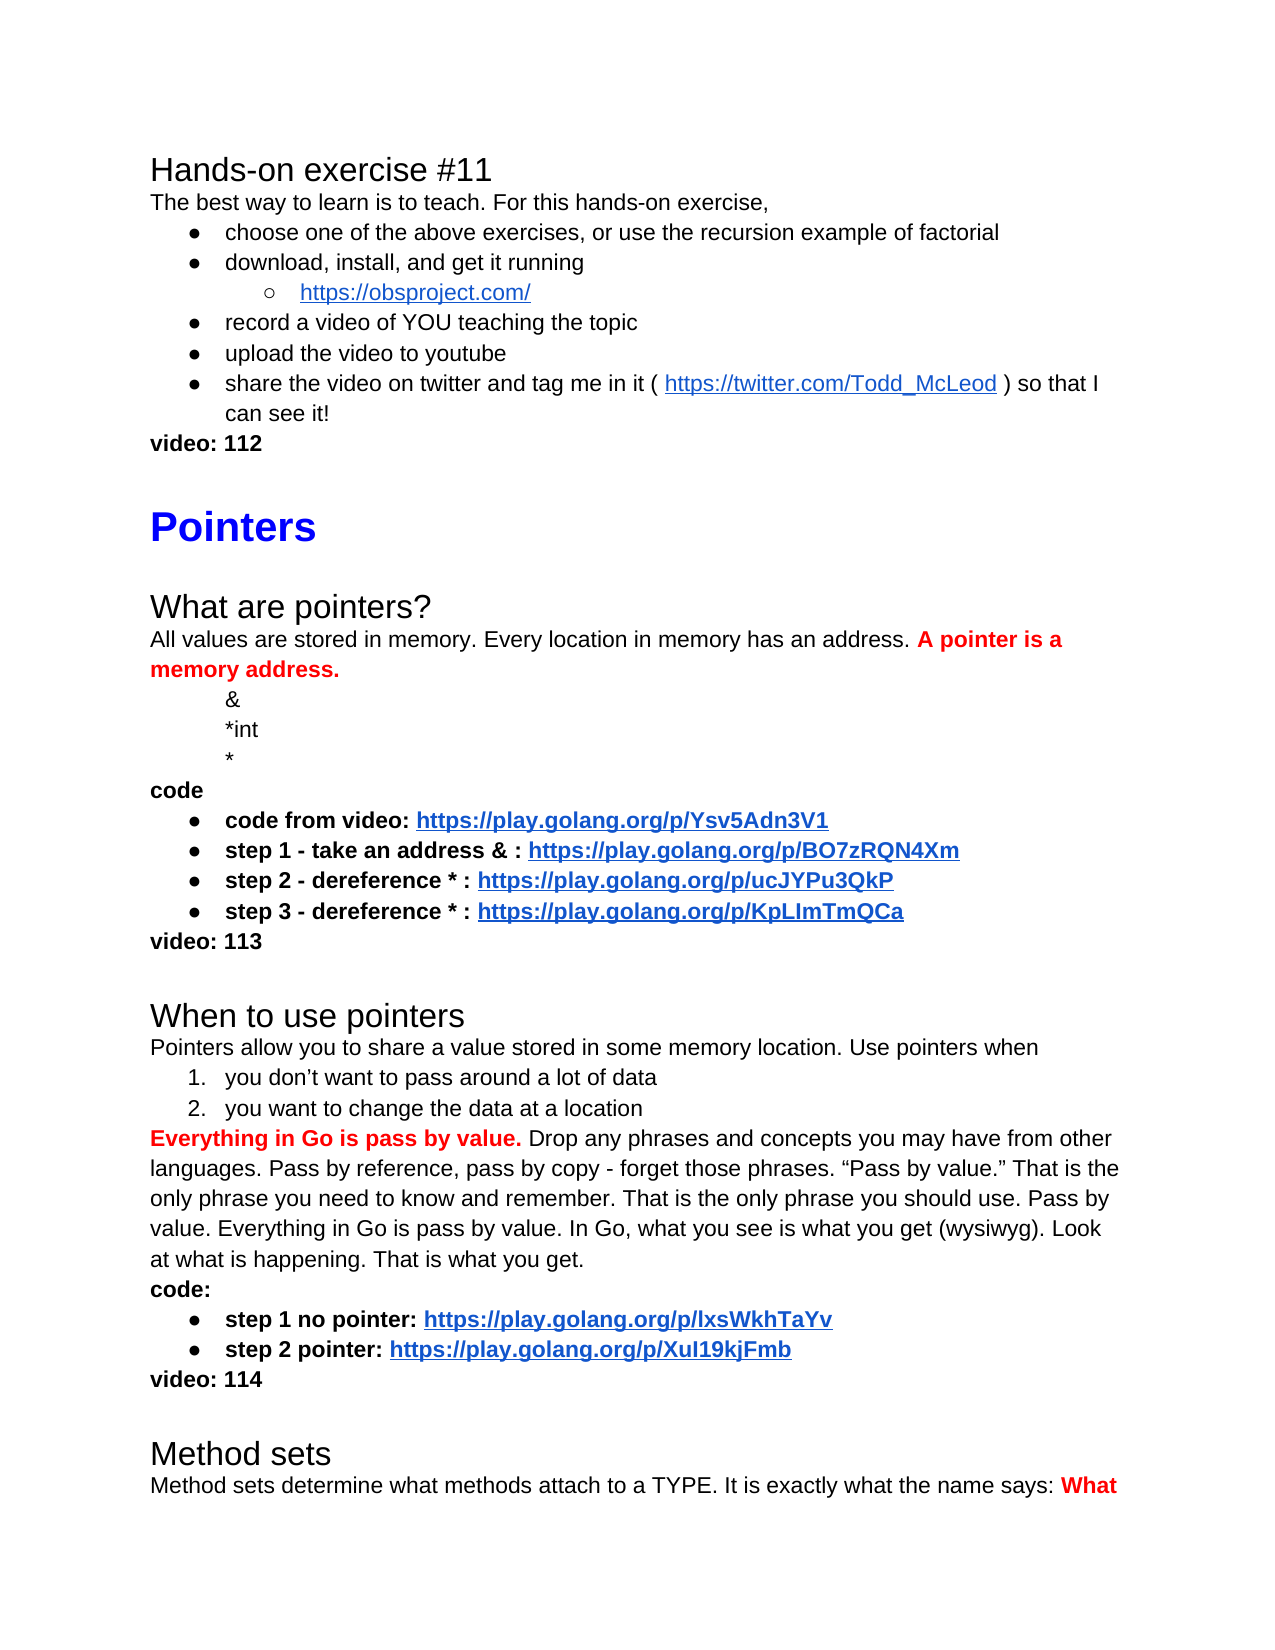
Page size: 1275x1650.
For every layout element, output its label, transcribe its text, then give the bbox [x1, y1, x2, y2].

list choose one of the above exercises, or use the recursion example of factorial [187, 219, 1125, 245]
subtitle What are pointers? [150, 587, 1125, 626]
list step 3 - dereference * : https://play.golang.org/p/KpLImTmQCa [187, 898, 1125, 924]
list step 1 - take an address & : https://play.golang.org/p/BO7zRQN4Xm [187, 837, 1125, 864]
text All values are stored in memory. Every location in memory has an address. A pointer is a memory address. [150, 626, 1125, 682]
subtitle Pointers [150, 502, 1125, 550]
subtitle When to use pointers [150, 996, 1125, 1034]
text *int [225, 716, 1125, 743]
list step 2 - dereference * : https://play.golang.org/p/ucJYPu3QkP [187, 867, 1125, 894]
list share the video on twitter and tag me in it ( https://twitter.com/Todd_McLeod ) so that I can see it! [187, 370, 1125, 426]
list record a video of YOU teaching the topic [187, 309, 1125, 336]
text video: 114 [150, 1366, 1125, 1393]
subtitle Hands-on exercise #11 [150, 150, 1125, 188]
list you want to change the data at a location [187, 1094, 1125, 1121]
list step 2 pointer: https://play.golang.org/p/XuI19kjFmb [187, 1336, 1125, 1362]
list https://obsproject.com/ [262, 279, 1125, 305]
list code from video: https://play.golang.org/p/Ysv5Adn3V1 [187, 807, 1125, 833]
text The best way to learn is to teach. For this hands-on exercise, [150, 188, 1125, 215]
text code: [150, 1276, 1125, 1302]
list step 1 no pointer: https://play.golang.org/p/lxsWkhTaYv [187, 1306, 1125, 1332]
text video: 112 [150, 430, 1125, 456]
text video: 113 [150, 928, 1125, 954]
list download, install, and get it running [187, 249, 1125, 275]
text Pointers allow you to share a value stored in some memory location. Use pointers when [150, 1034, 1125, 1060]
text Everything in Go is pass by value. Drop any phrases and concepts you may have from other languages. Pass by reference, pass by copy - forget those phrases. “Pass by value.” That is the only phrase you need to know and remember. That is the only phrase you should use. Pass by value. Everything in Go is pass by value. In Go, what you see is what you get (wysiwyg). Look at what is happening. That is what you get. [150, 1125, 1125, 1272]
text & [225, 686, 1125, 713]
list upload the video to youtube [187, 339, 1125, 366]
subtitle Method sets [150, 1434, 1125, 1472]
text * [225, 747, 1125, 773]
list you don’t want to pass around a lot of data [187, 1064, 1125, 1091]
text Method sets determine what methods attach to a TYPE. It is exactly what the name says: What [150, 1472, 1125, 1499]
text code [150, 777, 1125, 803]
